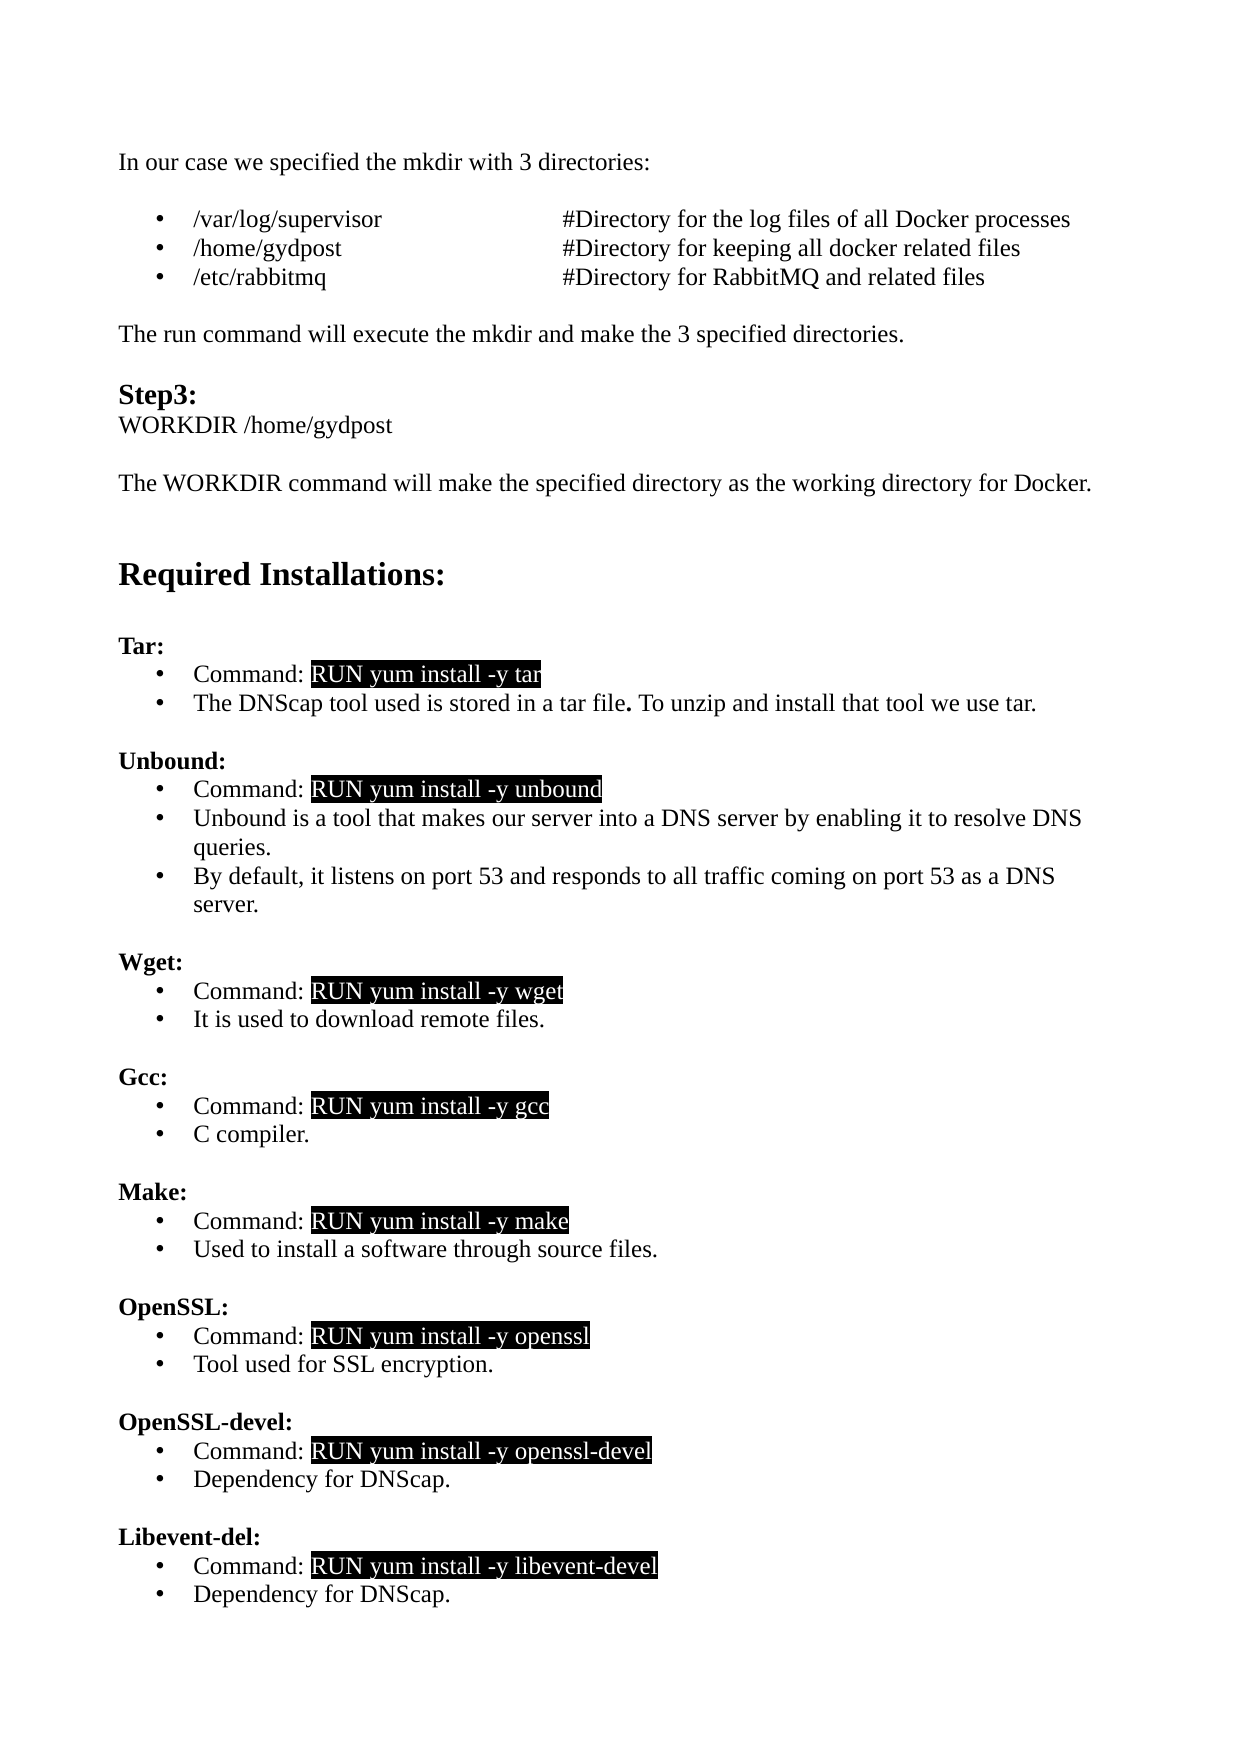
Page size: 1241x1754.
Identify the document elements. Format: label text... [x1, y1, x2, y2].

list It is used to download remote files. [156, 1004, 1122, 1033]
list /var/log/supervisor #Directory for the log files of all Docker processes [156, 204, 1122, 233]
list Command: RUN yum install -y libevent-devel [156, 1551, 1122, 1579]
text Make: [118, 1177, 1122, 1206]
list Command: RUN yum install -y unbound [156, 774, 1122, 803]
text Libevent-del: [118, 1522, 1122, 1551]
text OpenSSL-devel: [118, 1407, 1122, 1436]
text Required Installations: [118, 554, 1122, 592]
text OpenSSL: [118, 1292, 1122, 1321]
list Dependency for DNScap. [156, 1579, 1122, 1608]
list Tool used for SSL encryption. [156, 1349, 1122, 1378]
text The run command will execute the mkdir and make the 3 specified directories. [118, 319, 1122, 348]
list Used to install a software through source files. [156, 1234, 1122, 1263]
text WORKDIR /home/gydpost [118, 410, 1122, 439]
list Command: RUN yum install -y tar [156, 659, 1122, 688]
list By default, it listens on port 53 and responds to all traffic coming on port 53 as a DNS server. [156, 861, 1122, 918]
text Step3: [118, 377, 1122, 410]
text Gcc: [118, 1062, 1122, 1091]
list Dependency for DNScap. [156, 1464, 1122, 1493]
text The WORKDIR command will make the specified directory as the working directory for Docker. [118, 468, 1122, 497]
list C compiler. [156, 1119, 1122, 1148]
list Command: RUN yum install -y make [156, 1206, 1122, 1234]
list Unbound is a tool that makes our server into a DNS server by enabling it to resolve DNS queries. [156, 803, 1122, 861]
list Command: RUN yum install -y openssl-devel [156, 1436, 1122, 1464]
list Command: RUN yum install -y wget [156, 976, 1122, 1004]
list Command: RUN yum install -y gcc [156, 1091, 1122, 1119]
text Wget: [118, 947, 1122, 976]
list /etc/rabbitmq #Directory for RabbitMQ and related files [156, 262, 1122, 291]
list Command: RUN yum install -y openssl [156, 1321, 1122, 1349]
list The DNScap tool used is stored in a tar file. To unzip and install that tool we use tar. [156, 688, 1122, 717]
list /home/gydpost #Directory for keeping all docker related files [156, 233, 1122, 262]
text Unbound: [118, 746, 1122, 774]
text Tar: [118, 631, 1122, 659]
text In our case we specified the mkdir with 3 directories: [118, 147, 1122, 176]
